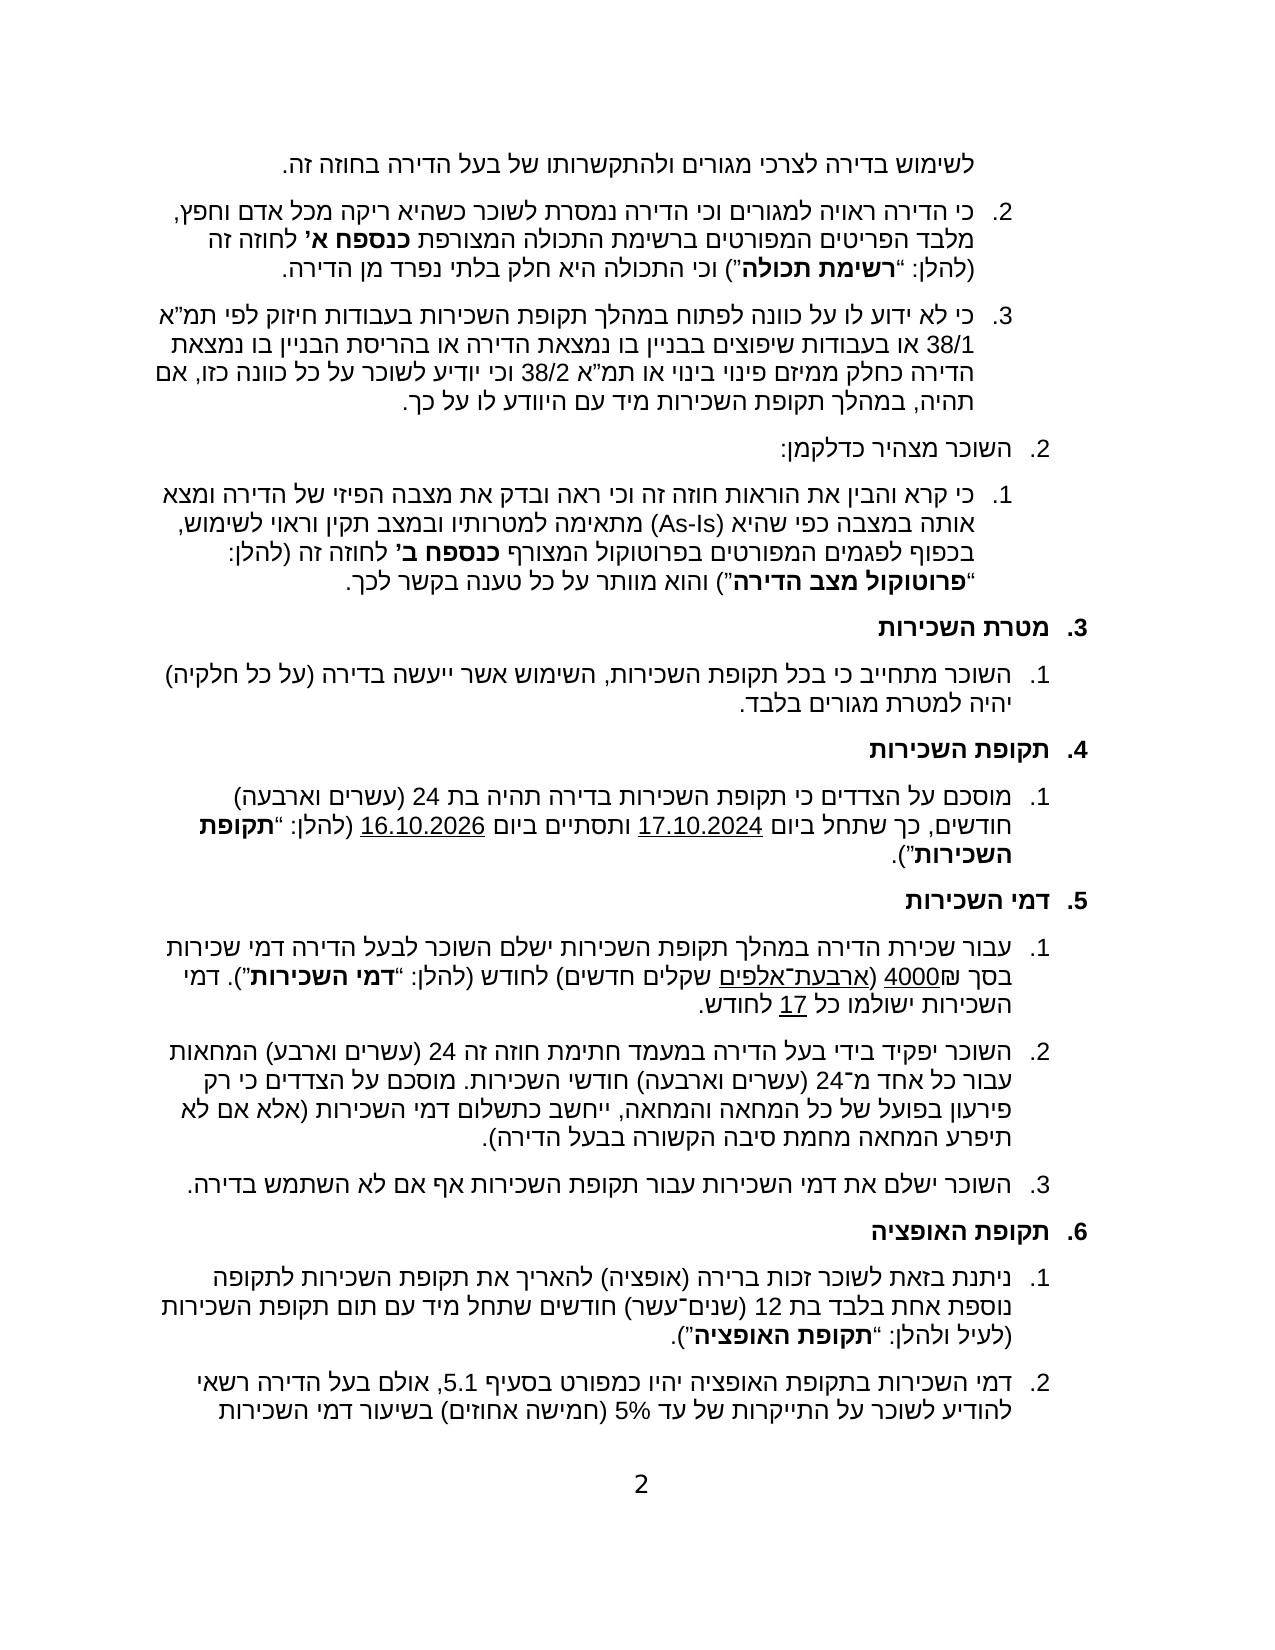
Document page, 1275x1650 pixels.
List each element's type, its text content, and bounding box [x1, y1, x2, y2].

list תקופת האופציה [150, 1217, 1087, 1245]
list דמי השכירות [150, 886, 1087, 915]
list כי הדירה ראויה למגורים וכי הדירה נמסרת לשוכר כשהיא ריקה מכל אדם וחפץ, מלבד הפריטים המפורטים ברשימת התכולה המצורפת כנספח א’ לחוזה זה (להלן: “רשימת תכולה”) וכי התכולה היא חלק בלתי נפרד מן הדירה. [150, 197, 1012, 283]
list השוכר יפקיד בידי בעל הדירה במעמד חתימת חוזה זה 24 (עשרים וארבע) המחאות עבור כל אחד מ־24 (עשרים וארבעה) חודשי השכירות. מוסכם על הצדדים כי רק פירעון בפועל של כל המחאה והמחאה, ייחשב כתשלום דמי השכירות (אלא אם לא תיפרע המחאה מחמת סיבה הקשורה בבעל הדירה). [150, 1037, 1050, 1152]
list השוכר מתחייב כי בכל תקופת השכירות, השימוש אשר ייעשה בדירה (על כל חלקיה) יהיה למטרת מגורים בלבד. [150, 660, 1050, 717]
list מטרת השכירות [150, 613, 1087, 642]
list לשימוש בדירה לצרכי מגורים ולהתקשרותו של בעל הדירה בחוזה זה. [150, 150, 1012, 179]
list תקופת השכירות [150, 735, 1087, 764]
list דמי השכירות בתקופת האופציה יהיו כמפורט בסעיף 5.1, אולם בעל הדירה רשאי להודיע לשוכר על התייקרות של עד 5% (חמישה אחוזים) בשיעור דמי השכירות החודשיים בתקופת האופציה. בעל הדירה ישלח לשוכר הודעה בכתב המפרטת את גובה דמי השכירות בתקופת האופציה לא יאוחר מ־60 ימים לפני תום תקופת השכירות. אי שליחת הודעה על ידי בעל הדירה במועד, כמוה כהסכמת הצדדים כי גובה דמי השכירות בתקופת האופציה יהיה כמפורט בסעיף 5.1. [150, 1367, 1050, 1425]
list כי קרא והבין את הוראות חוזה זה וכי ראה ובדק את מצבה הפיזי של הדירה ומצא אותה במצבה כפי שהיא (As-Is) מתאימה למטרותיו ובמצב תקין וראוי לשימוש, בכפוף לפגמים המפורטים בפרוטוקול המצורף כנספח ב’ לחוזה זה (להלן: “פרוטוקול מצב הדירה”) והוא מוותר על כל טענה בקשר לכך. [150, 480, 1012, 595]
list ניתנת בזאת לשוכר זכות ברירה (אופציה) להאריך את תקופת השכירות לתקופה נוספת אחת בלבד בת 12 (שנים־עשר) חודשים שתחל מיד עם תום תקופת השכירות (לעיל ולהלן: “תקופת האופציה”). [150, 1263, 1050, 1349]
list עבור שכירת הדירה במהלך תקופת השכירות ישלם השוכר לבעל הדירה דמי שכירות בסך 4000₪ (ארבעת־אלפים שקלים חדשים) לחודש (להלן: “דמי השכירות”). דמי השכירות ישולמו כל 17 לחודש. [150, 933, 1050, 1019]
list כי לא ידוע לו על כוונה לפתוח במהלך תקופת השכירות בעבודות חיזוק לפי תמ”א 38/1 או בעבודות שיפוצים בבניין בו נמצאת הדירה או בהריסת הבניין בו נמצאת הדירה כחלק ממיזם פינוי בינוי או תמ”א 38/2 וכי יודיע לשוכר על כל כוונה כזו, אם תהיה, במהלך תקופת השכירות מיד עם היוודע לו על כך. [150, 301, 1012, 416]
list השוכר ישלם את דמי השכירות עבור תקופת השכירות אף אם לא השתמש בדירה. [150, 1170, 1050, 1199]
list השוכר מצהיר כדלקמן: [150, 434, 1050, 462]
list מוסכם על הצדדים כי תקופת השכירות בדירה תהיה בת 24 (עשרים וארבעה) חודשים, כך שתחל ביום 17.10.2024 ותסתיים ביום 16.10.2026 (להלן: “תקופת השכירות”). [150, 782, 1050, 868]
